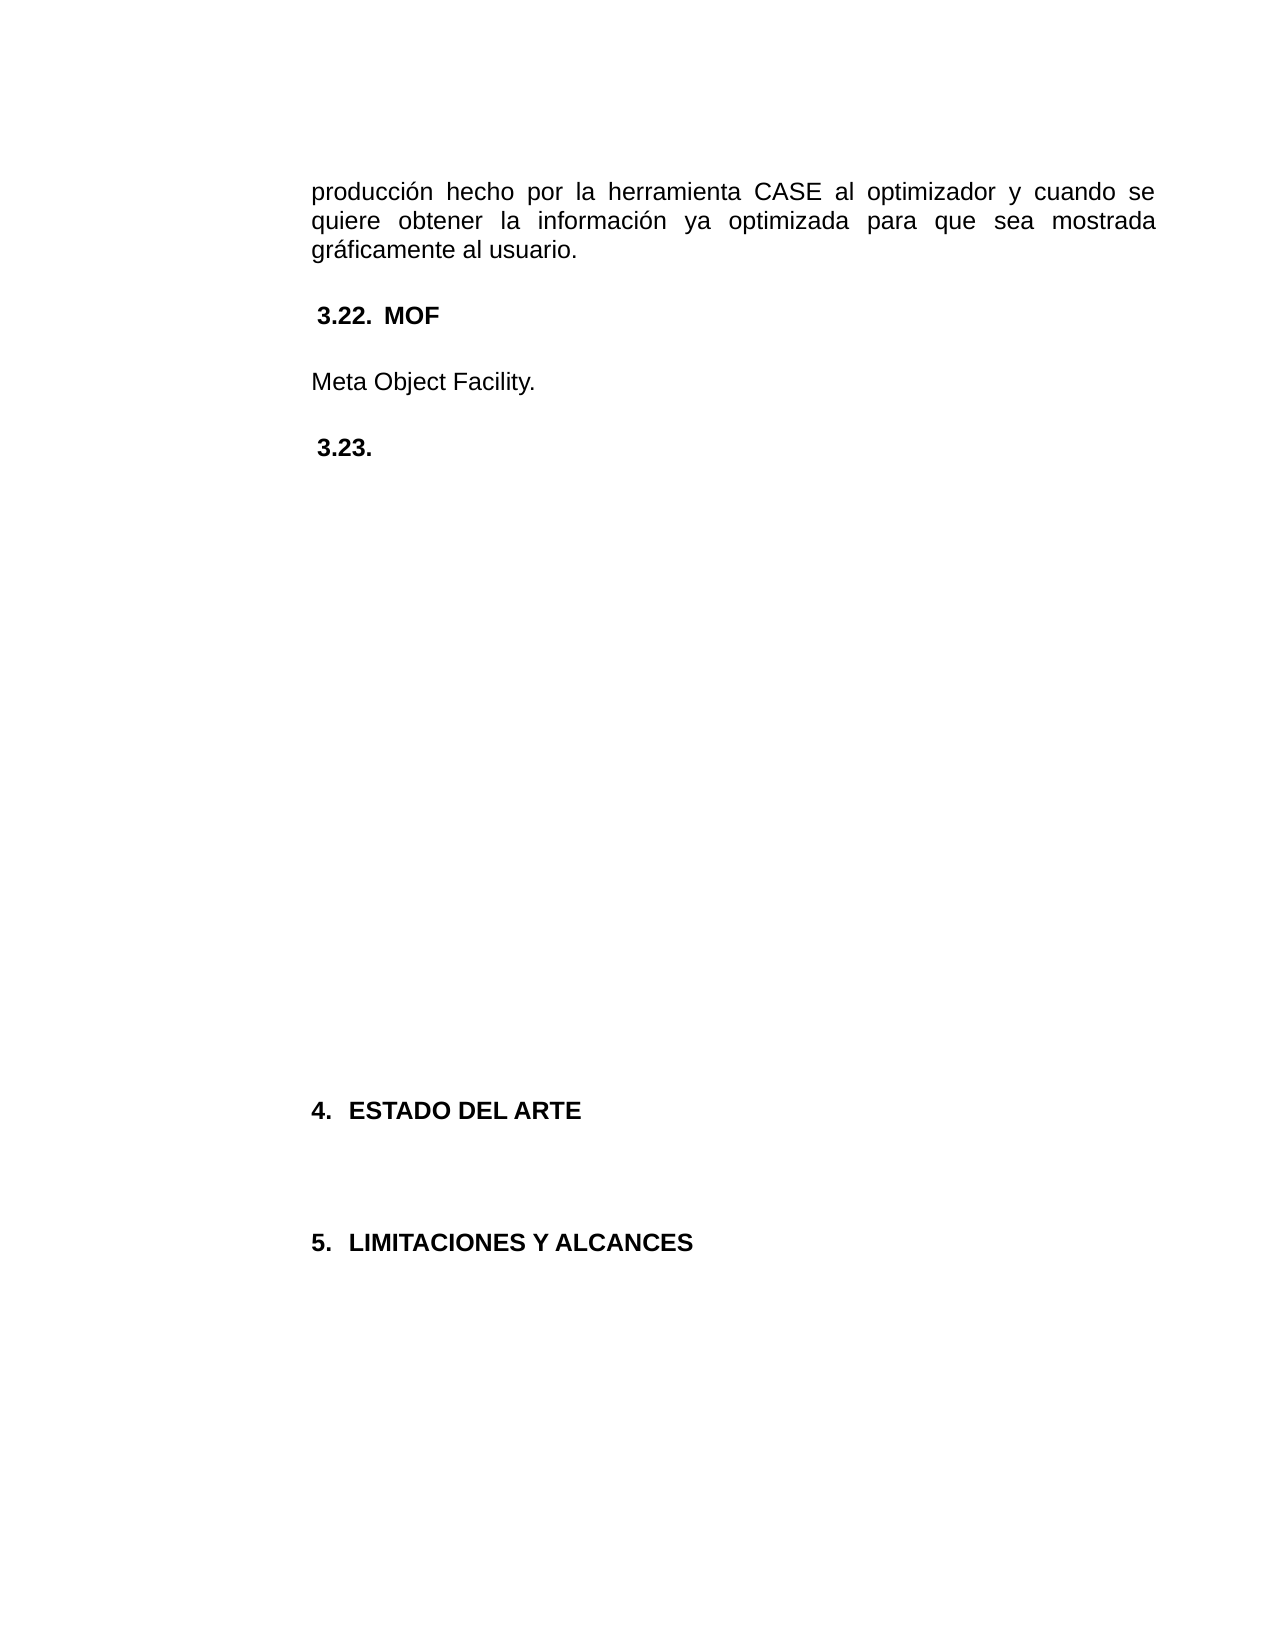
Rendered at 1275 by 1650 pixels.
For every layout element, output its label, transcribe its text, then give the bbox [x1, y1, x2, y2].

list producción hecho por la herramienta CASE al optimizador y cuando se quiere obtener la información ya optimizada para que sea mostrada gráficamente al usuario. [310, 177, 1157, 263]
subtitle ESTADO DEL ARTE [311, 1096, 1157, 1125]
list MOF [310, 301, 1157, 330]
list Meta Object Facility. [310, 367, 1157, 396]
subtitle LIMITACIONES Y ALCANCES [311, 1228, 1157, 1257]
